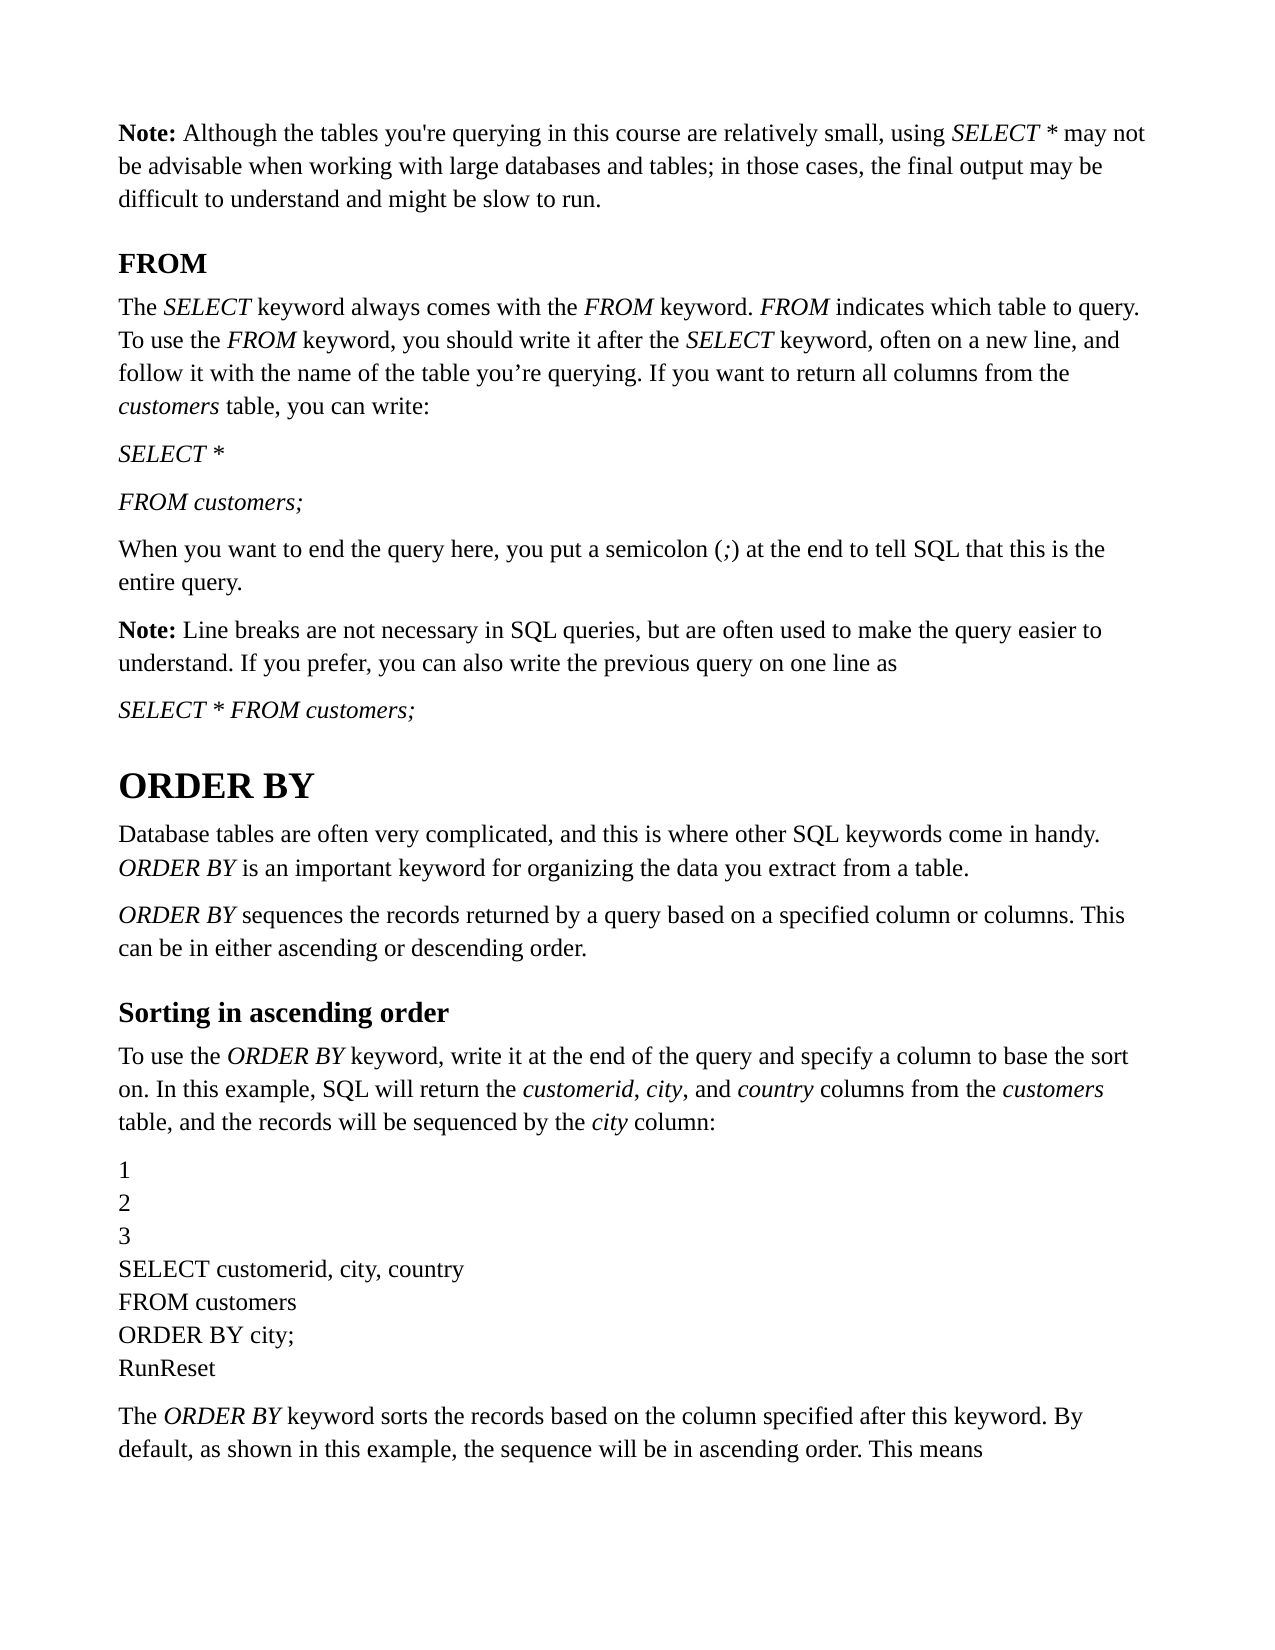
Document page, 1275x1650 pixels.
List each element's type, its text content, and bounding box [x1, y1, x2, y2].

text RunReset [118, 1353, 1157, 1382]
text FROM customers; [118, 487, 1157, 515]
text The SELECT keyword always comes with the FROM keyword. FROM indicates which table to query. To use the FROM keyword, you should write it after the SELECT keyword, often on a new line, and follow it with the name of the table you’re querying. If you want to return all columns from the customers table, you can write: [118, 292, 1157, 420]
text 3 [118, 1221, 1157, 1250]
text Database tables are often very complicated, and this is where other SQL keywords come in handy. ORDER BY is an important keyword for organizing the data you extract from a table. [118, 819, 1157, 881]
text SELECT customerid, city, country [118, 1254, 1157, 1283]
subtitle ORDER BY [118, 764, 1157, 807]
text FROM customers [118, 1287, 1157, 1316]
text When you want to end the query here, you put a semicolon (;) at the end to tell SQL that this is the entire query. [118, 534, 1157, 596]
text To use the ORDER BY keyword, write it at the end of the query and specify a column to base the sort on. In this example, SQL will return the customerid, city, and country columns from the customers table, and the records will be sequenced by the city column: [118, 1041, 1157, 1136]
text ORDER BY sequences the records returned by a query based on a specified column or columns. This can be in either ascending or descending order. [118, 900, 1157, 962]
text The ORDER BY keyword sorts the records based on the column specified after this keyword. By default, as shown in this example, the sequence will be in ascending order. This means [118, 1401, 1157, 1463]
subtitle Sorting in ascending order [118, 995, 1157, 1029]
text ORDER BY city; [118, 1320, 1157, 1349]
subtitle FROM [118, 246, 1157, 280]
text SELECT * [118, 439, 1157, 468]
text Note: Line breaks are not necessary in SQL queries, but are often used to make the query easier to understand. If you prefer, you can also write the previous query on one line as [118, 615, 1157, 677]
text SELECT * FROM customers; [118, 696, 1157, 724]
text Note: Although the tables you're querying in this course are relatively small, using SELECT * may not be advisable when working with large databases and tables; in those cases, the final output may be difficult to understand and might be slow to run. [118, 118, 1157, 213]
text 2 [118, 1188, 1157, 1217]
text 1 [118, 1155, 1157, 1184]
